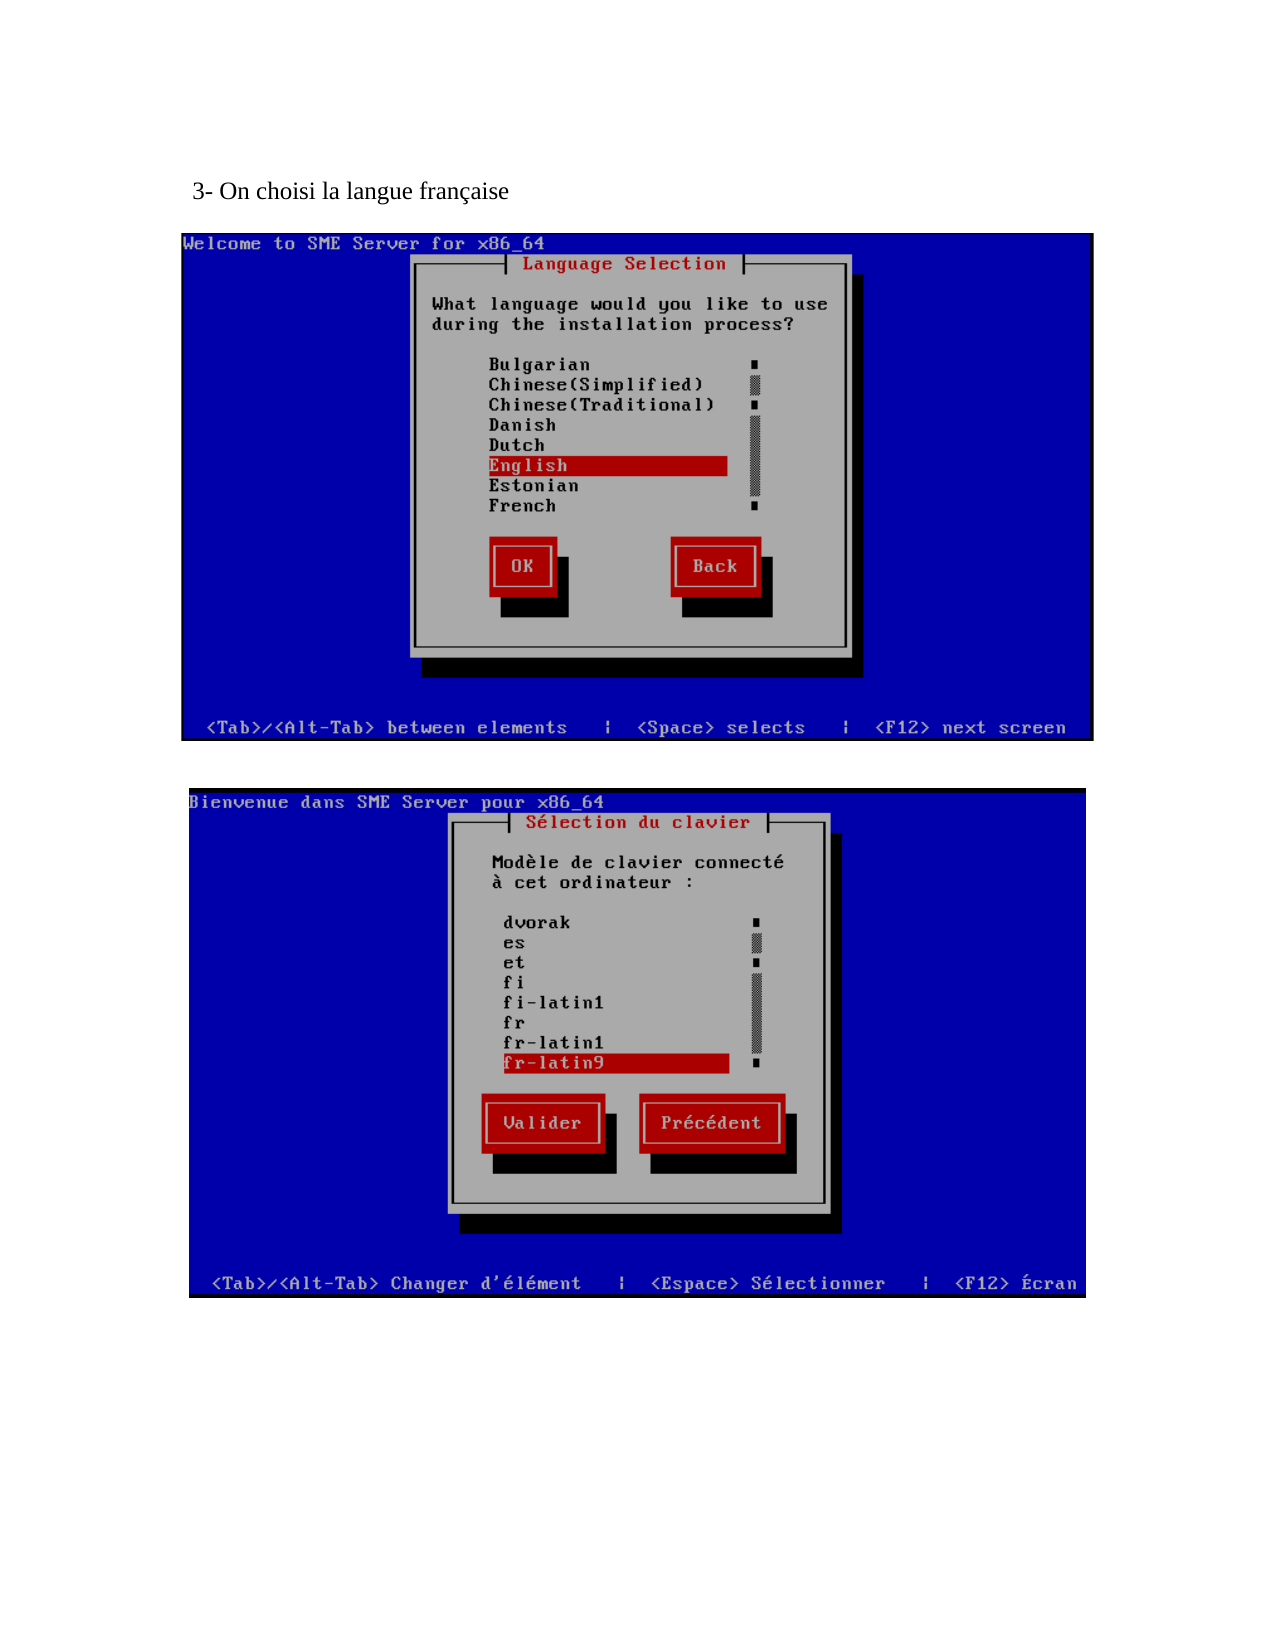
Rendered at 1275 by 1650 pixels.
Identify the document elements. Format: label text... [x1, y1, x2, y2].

picture [189, 788, 1086, 1298]
picture [181, 233, 1094, 741]
text 3- On choisi la langue française [118, 176, 1157, 234]
